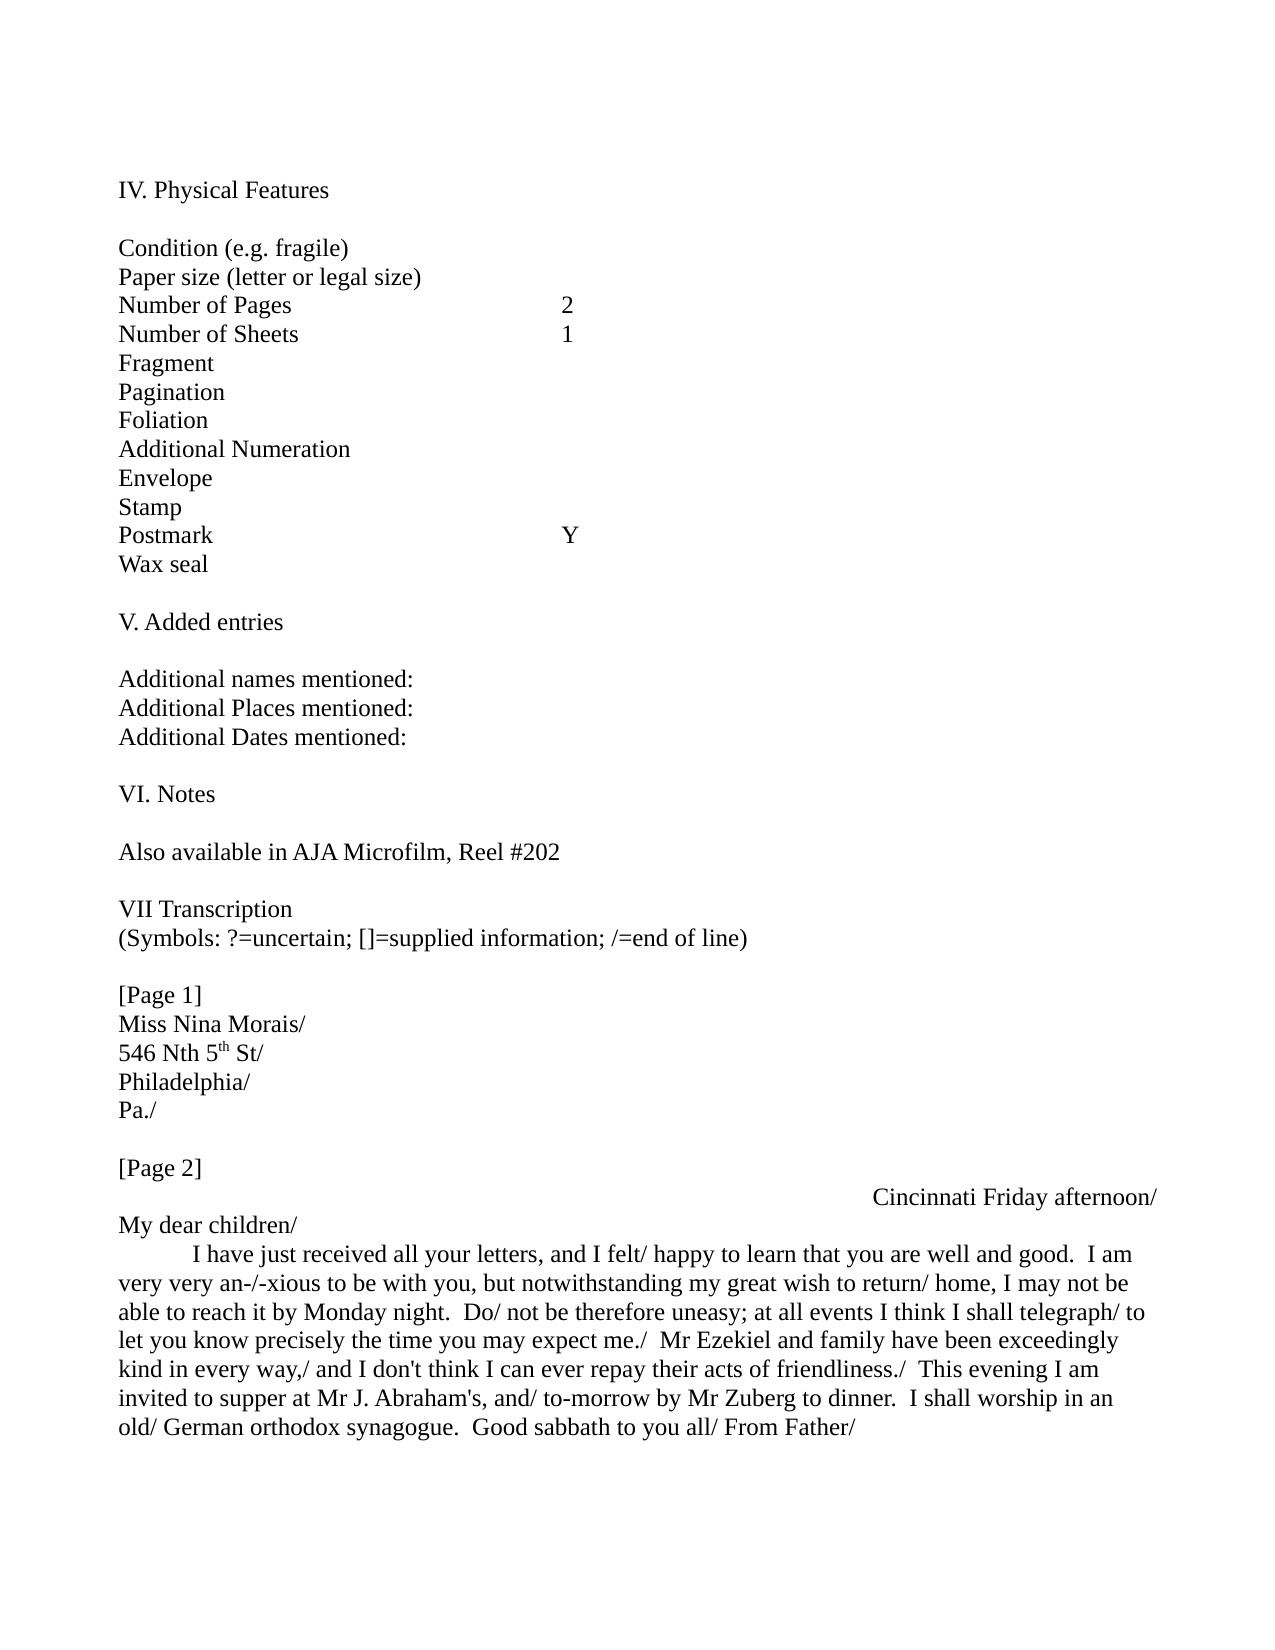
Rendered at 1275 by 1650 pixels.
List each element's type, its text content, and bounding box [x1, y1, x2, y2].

text V. Added entries [118, 607, 1157, 636]
text Postma rk Y [118, 521, 1157, 549]
text [Page 1] [118, 981, 1157, 1009]
text Additional names mentioned: [118, 664, 1157, 693]
text [Page 2] [118, 1153, 1157, 1182]
text IV. Physical Features [118, 176, 1157, 204]
text Cincinnati Friday afternoon/ [118, 1182, 1157, 1211]
text VI. Notes [118, 779, 1157, 808]
text I have just received all your letters, and I felt/ happy to learn that you are well and good. I am very very an-/-xious to be with you, but notwithstanding my great wish to return/ home, I may not be able to reach it by Monday night. Do/ not be therefore uneasy; at all events I think I shall telegraph/ to let you know precisely the time you may expect me./ Mr Ezekiel and family have been exceedingly kind in every way,/ and I don't think I can ever repay their acts of friendliness./ This evening I am invited to supper at Mr J. Abraham's, and/ to-morrow by Mr Zuberg to dinner. I shall worship in an old/ German orthodox synagogue. Good sabbath to you all/ From Father/ [118, 1239, 1157, 1441]
text Number of Pages 2 [118, 291, 1157, 319]
text Fragment [118, 348, 1157, 377]
text Additional Places mentioned: [118, 693, 1157, 722]
text Additional Dates mentioned: [118, 722, 1157, 751]
text Miss Nina Morais/ [118, 1009, 1157, 1038]
text Wax seal [118, 549, 1157, 578]
text Foliation [118, 406, 1157, 434]
text Stamp [118, 492, 1157, 521]
text Additional Numeration [118, 434, 1157, 463]
text Also available in AJA Microfilm, Reel #202 [118, 837, 1157, 866]
text VII Transcription [118, 894, 1157, 923]
text Pa./ [118, 1096, 1157, 1124]
text Philadelphia/ [118, 1067, 1157, 1096]
text (Symbols: ?=uncertain; []=supplied information; /=end of line) [118, 923, 1157, 952]
text Condition (e.g. fragile) [118, 233, 1157, 262]
text Envelope [118, 463, 1157, 492]
text 546 Nth 5th St/ [118, 1038, 1157, 1067]
text My dear children/ [118, 1211, 1157, 1239]
text Paper size (letter or legal size) [118, 262, 1157, 291]
text Pagination [118, 377, 1157, 406]
text Number of Sheets 1 [118, 319, 1157, 348]
